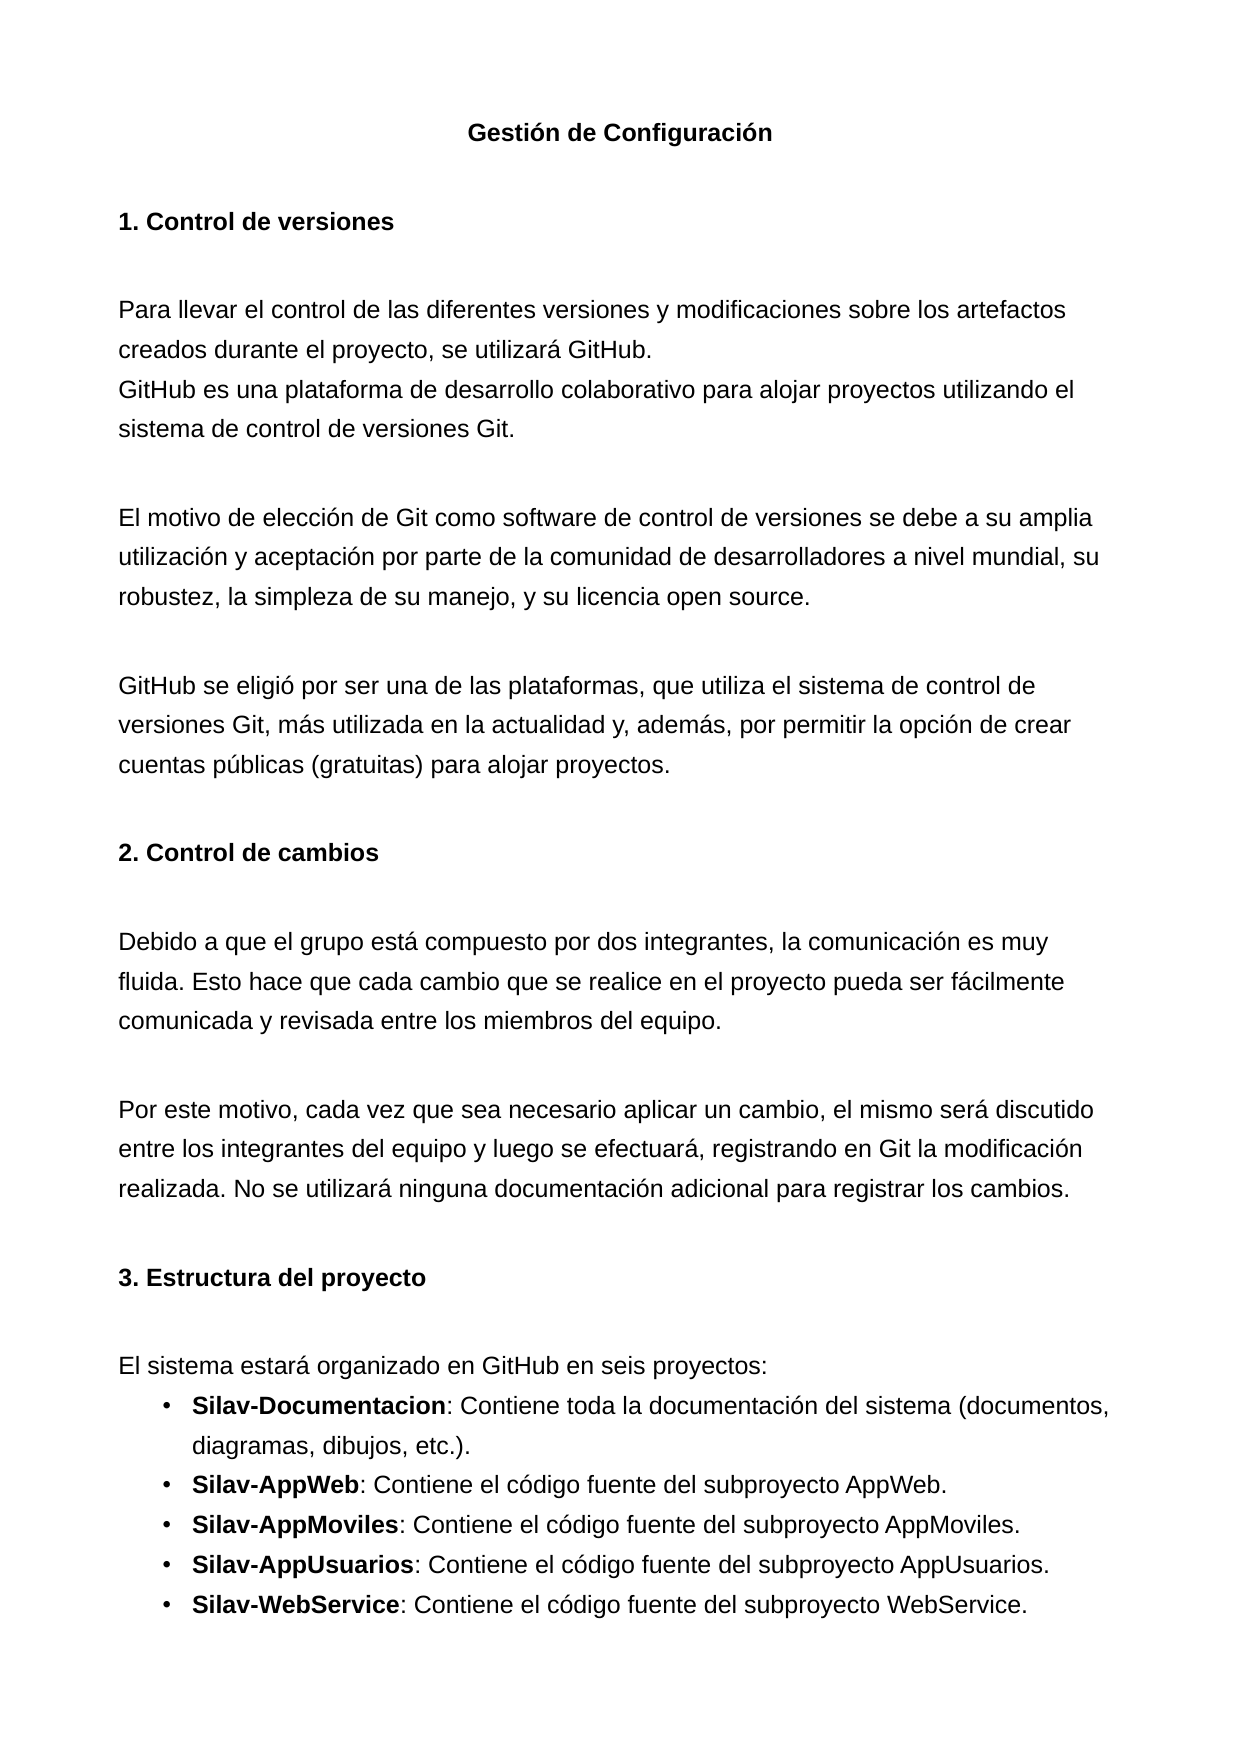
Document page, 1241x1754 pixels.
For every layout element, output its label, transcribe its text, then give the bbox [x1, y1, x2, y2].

list Silav-Documentacion: Contiene toda la documentación del sistema (documentos, diagramas, dibujos, etc.). [162, 1391, 1122, 1459]
list Silav-AppUsuarios: Contiene el código fuente del subproyecto AppUsuarios. [162, 1550, 1122, 1579]
text 3. Estructura del proyecto [118, 1263, 1122, 1291]
text 1. Control de versiones [118, 207, 1122, 236]
text Debido a que el grupo está compuesto por dos integrantes, la comunicación es muy fluida. Esto hace que cada cambio que se realice en el proyecto pueda ser fácilmente comunicada y revisada entre los miembros del equipo. [118, 927, 1122, 1035]
text El motivo de elección de Git como software de control de versiones se debe a su amplia utilización y aceptación por parte de la comunidad de desarrolladores a nivel mundial, su robustez, la simpleza de su manejo, y su licencia open source. [118, 503, 1122, 611]
text El sistema estará organizado en GitHub en seis proyectos: [118, 1351, 1122, 1380]
list Silav-WebService: Contiene el código fuente del subproyecto WebService. [162, 1589, 1122, 1618]
text Gestión de Configuración [118, 118, 1122, 147]
list Silav-AppWeb: Contiene el código fuente del subproyecto AppWeb. [162, 1470, 1122, 1499]
text Por este motivo, cada vez que sea necesario aplicar un cambio, el mismo será discutido entre los integrantes del equipo y luego se efectuará, registrando en Git la modificación realizada. No se utilizará ninguna documentación adicional para registrar los cambios. [118, 1095, 1122, 1203]
list Silav-AppMoviles: Contiene el código fuente del subproyecto AppMoviles. [162, 1510, 1122, 1539]
text GitHub es una plataforma de desarrollo colaborativo para alojar proyectos utilizando el sistema de control de versiones Git. [118, 374, 1122, 443]
text 2. Control de cambios [118, 838, 1122, 867]
text Para llevar el control de las diferentes versiones y modificaciones sobre los artefactos creados durante el proyecto, se utilizará GitHub. [118, 295, 1122, 364]
text GitHub se eligió por ser una de las plataformas, que utiliza el sistema de control de versiones Git, más utilizada en la actualidad y, además, por permitir la opción de crear cuentas públicas (gratuitas) para alojar proyectos. [118, 671, 1122, 778]
